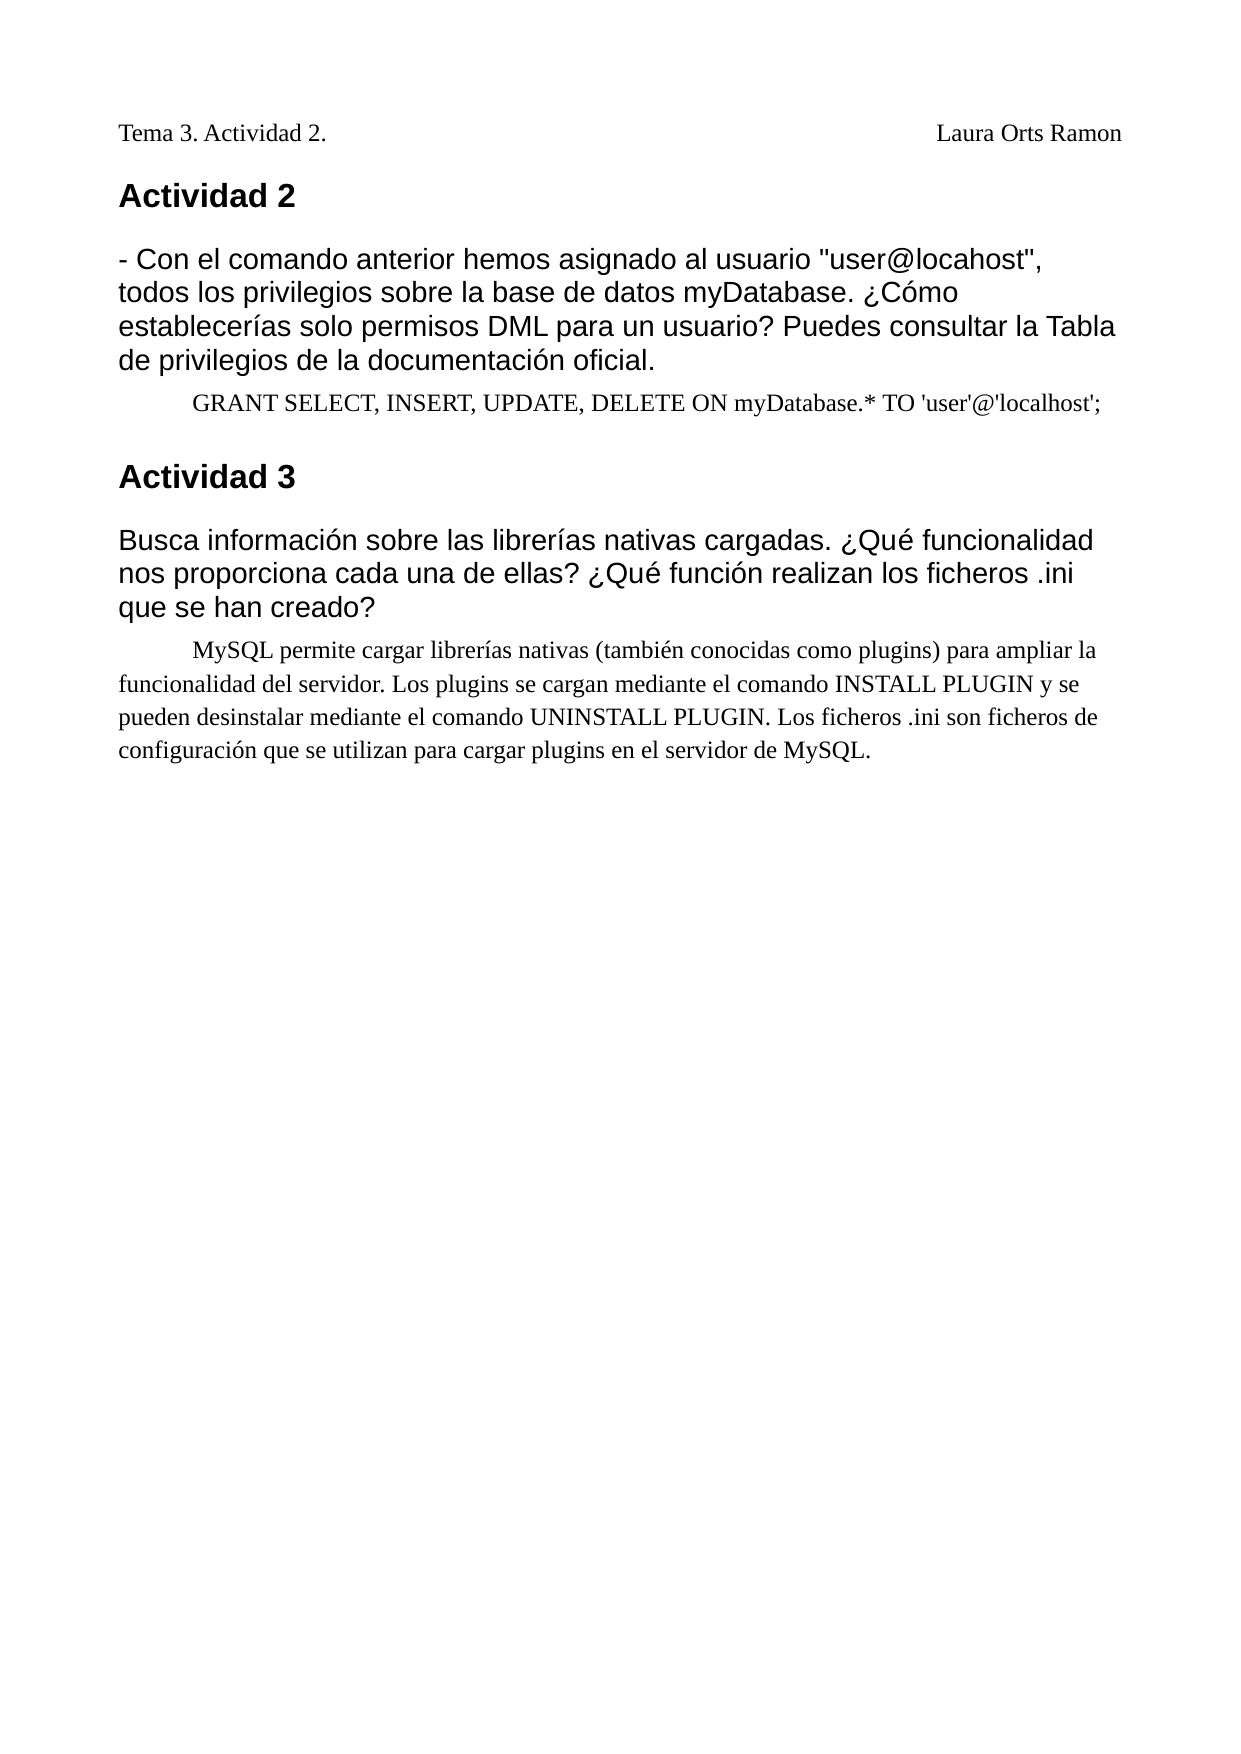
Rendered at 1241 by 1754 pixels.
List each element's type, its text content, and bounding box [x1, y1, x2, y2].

subtitle Actividad 2 [118, 176, 1122, 215]
text MySQL permite cargar librerías nativas (también conocidas como plugins) para ampliar la funcionalidad del servidor. Los plugins se cargan mediante el comando INSTALL PLUGIN y se pueden desinstalar mediante el comando UNINSTALL PLUGIN. Los ficheros .ini son ficheros de configuración que se utilizan para cargar plugins en el servidor de MySQL. [118, 636, 1122, 796]
text GRANT SELECT, INSERT, UPDATE, DELETE ON myDatabase.* TO 'user'@'localhost'; [118, 388, 1122, 417]
subtitle - Con el comando anterior hemos asignado al usuario "user@locahost", todos los privilegios sobre la base de datos myDatabase. ¿Cómo establecerías solo permisos DML para un usuario? Puedes consultar la Tabla de privilegios de la documentación oficial. [118, 242, 1122, 376]
subtitle Actividad 3 [118, 457, 1122, 495]
subtitle Busca información sobre las librerías nativas cargadas. ¿Qué funcionalidad nos proporciona cada una de ellas? ¿Qué función realizan los ficheros .ini que se han creado? [118, 522, 1122, 623]
